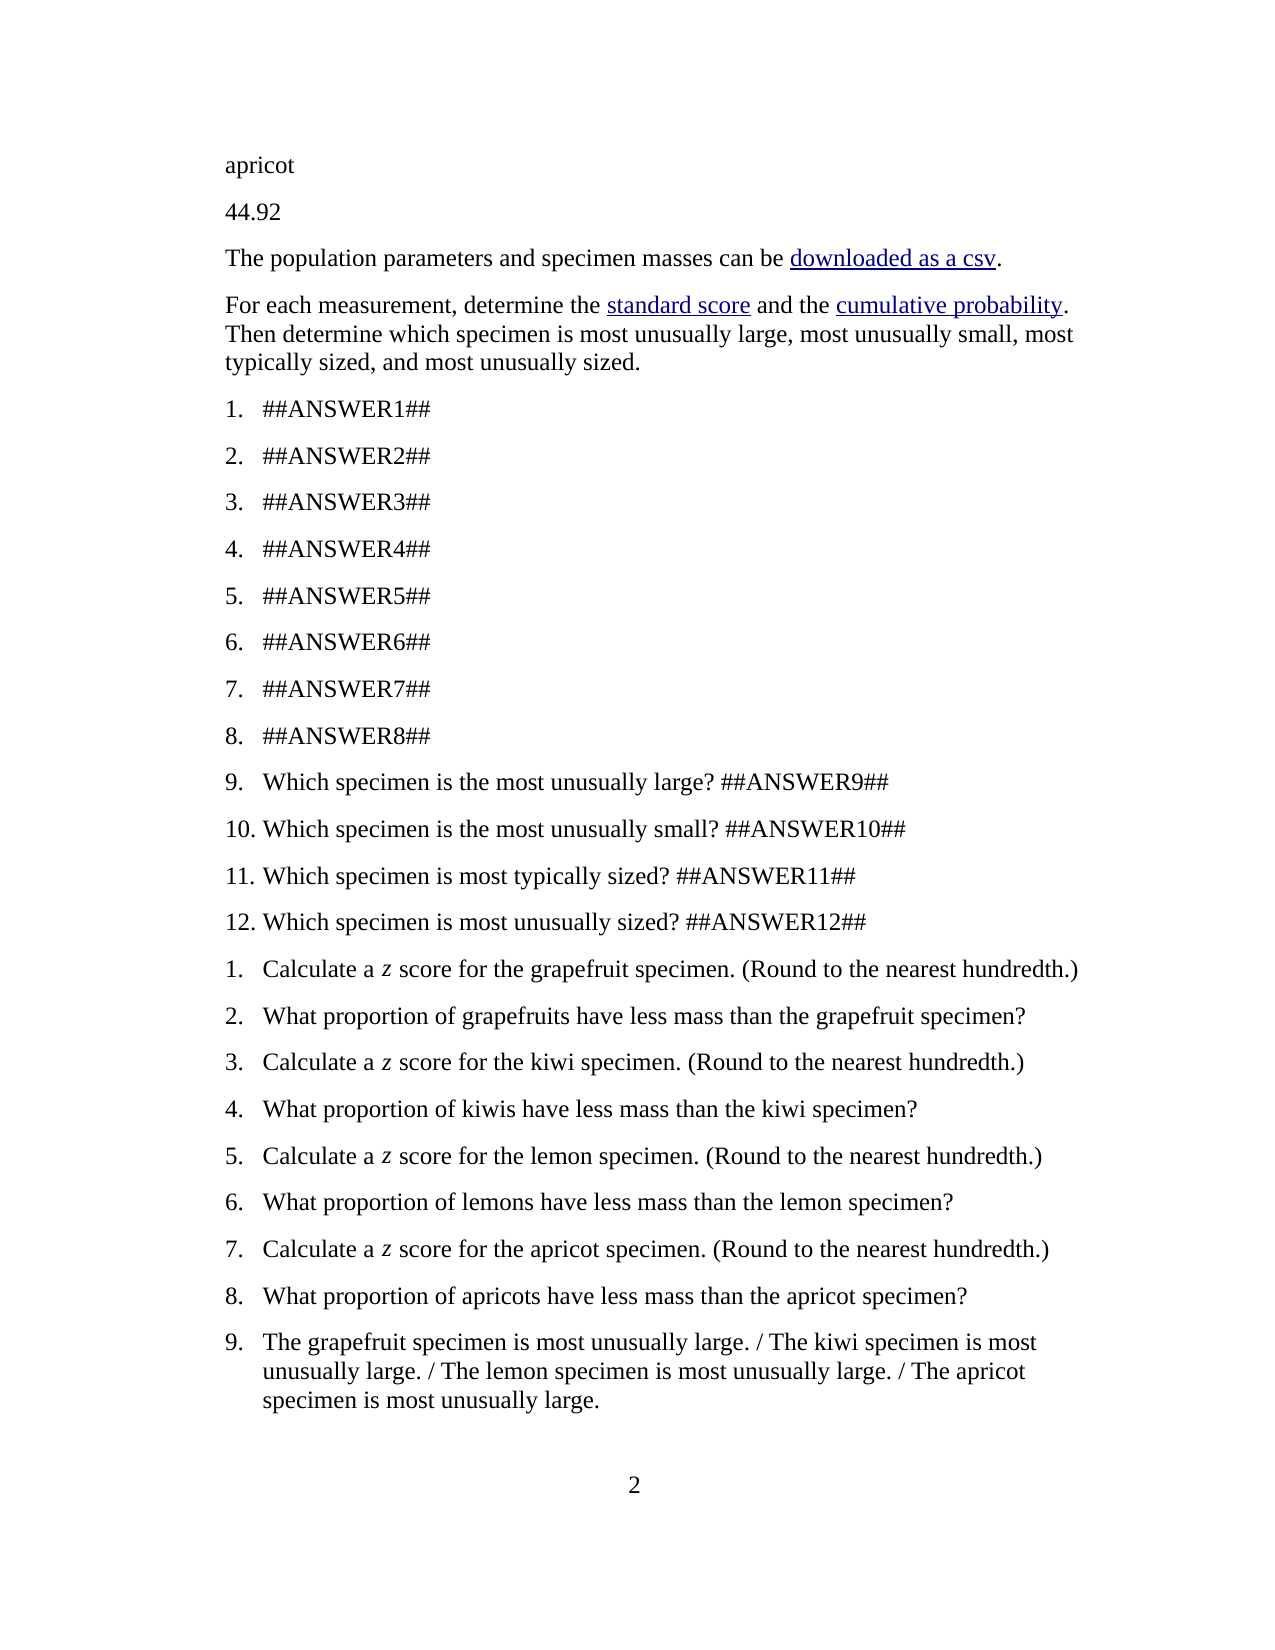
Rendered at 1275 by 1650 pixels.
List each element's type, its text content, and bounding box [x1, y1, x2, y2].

list ##ANSWER3## [225, 487, 1125, 516]
list What proportion of kiwis have less mass than the kiwi specimen? [225, 1094, 1125, 1123]
list ##ANSWER5## [225, 581, 1125, 609]
list Calculate a score for the apricot specimen. (Round to the nearest hundredth.) [225, 1234, 1125, 1263]
list For each measurement, determine the standard score and the cumulative probability. Then determine which specimen is most unusually large, most unusually small, most typically sized, and most unusually sized. [187, 290, 1125, 376]
list ##ANSWER1## [225, 394, 1125, 423]
list What proportion of lemons have less mass than the lemon specimen? [225, 1187, 1125, 1216]
list Which specimen is the most unusually large? ##ANSWER9## [225, 767, 1125, 796]
list ##ANSWER4## [225, 534, 1125, 563]
list Calculate a score for the grapefruit specimen. (Round to the nearest hundredth.) [225, 954, 1125, 983]
list ##ANSWER7## [225, 674, 1125, 703]
list Which specimen is most typically sized? ##ANSWER11## [225, 861, 1125, 889]
list What proportion of apricots have less mass than the apricot specimen? [225, 1281, 1125, 1309]
list What proportion of grapefruits have less mass than the grapefruit specimen? [225, 1001, 1125, 1029]
list 44.92 [187, 197, 1125, 225]
list ##ANSWER2## [225, 441, 1125, 469]
list ##ANSWER6## [225, 627, 1125, 656]
list Calculate a score for the kiwi specimen. (Round to the nearest hundredth.) [225, 1047, 1125, 1076]
list Calculate a score for the lemon specimen. (Round to the nearest hundredth.) [225, 1141, 1125, 1169]
list The grapefruit specimen is most unusually large. / The kiwi specimen is most unusually large. / The lemon specimen is most unusually large. / The apricot specimen is most unusually large. [225, 1327, 1125, 1414]
list Which specimen is the most unusually small? ##ANSWER10## [225, 814, 1125, 843]
list The population parameters and specimen masses can be downloaded as a csv. [187, 243, 1125, 272]
list Which specimen is most unusually sized? ##ANSWER12## [225, 907, 1125, 936]
list apricot [187, 150, 1125, 179]
list ##ANSWER8## [225, 721, 1125, 749]
